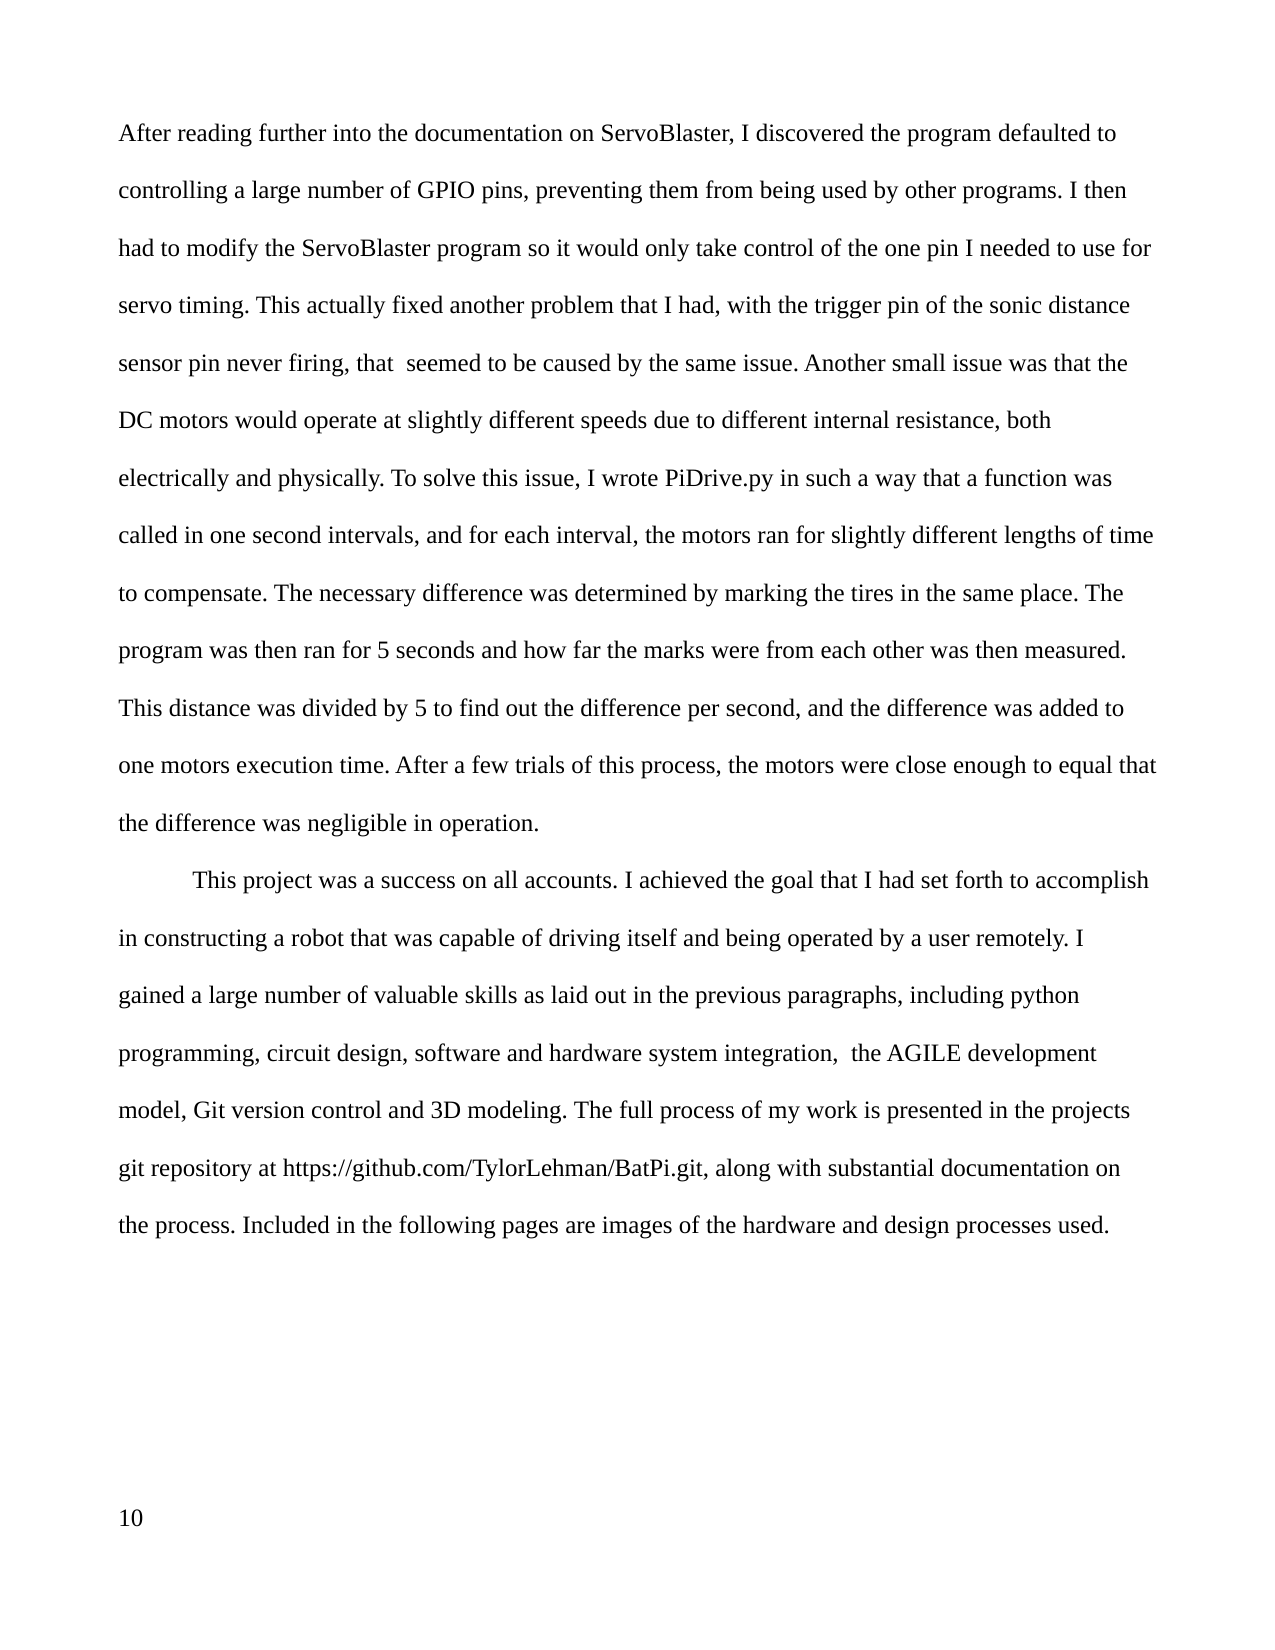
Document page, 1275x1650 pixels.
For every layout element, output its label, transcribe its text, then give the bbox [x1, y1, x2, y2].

text After reading further into the documentation on ServoBlaster, I discovered the program defaulted to controlling a large number of GPIO pins, preventing them from being used by other programs. I then had to modify the ServoBlaster program so it would only take control of the one pin I needed to use for servo timing. This actually fixed another problem that I had, with the trigger pin of the sonic distance sensor pin never firing, that seemed to be caused by the same issue. Another small issue was that the DC motors would operate at slightly different speeds due to different internal resistance, both electrically and physically. To solve this issue, I wrote PiDrive.py in such a way that a function was called in one second intervals, and for each interval, the motors ran for slightly different lengths of time to compensate. The necessary difference was determined by marking the tires in the same place. The program was then ran for 5 seconds and how far the marks were from each other was then measured. This distance was divided by 5 to find out the difference per second, and the difference was added to one motors execution time. After a few trials of this process, the motors were close enough to equal that the difference was negligible in operation. [118, 118, 1157, 837]
text This project was a success on all accounts. I achieved the goal that I had set forth to accomplish in constructing a robot that was capable of driving itself and being operated by a user remotely. I gained a large number of valuable skills as laid out in the previous paragraphs, including python programming, circuit design, software and hardware system integration, the AGILE development model, Git version control and 3D modeling. The full process of my work is presented in the projects git repository at https://github.com/TylorLehman/BatPi.git, along with substantial documentation on the process. Included in the following pages are images of the hardware and design processes used. [118, 866, 1157, 1239]
